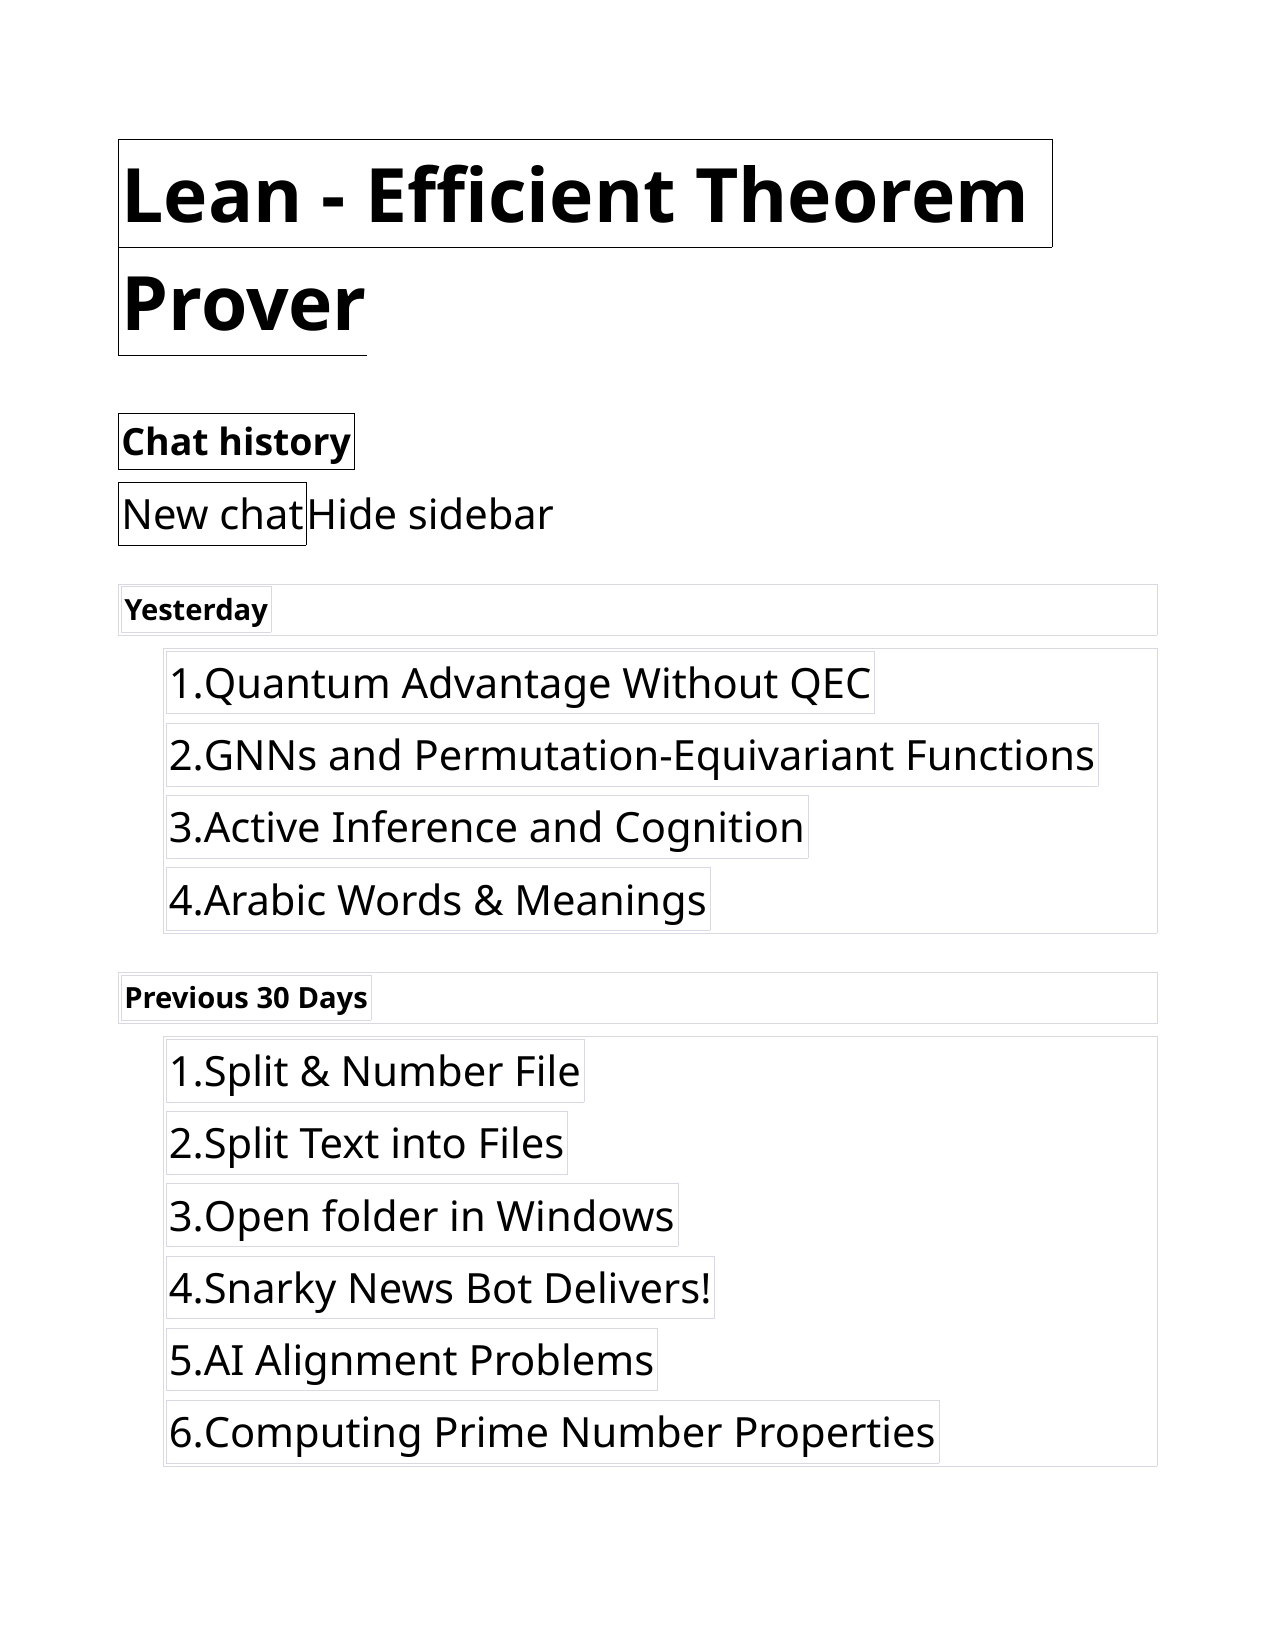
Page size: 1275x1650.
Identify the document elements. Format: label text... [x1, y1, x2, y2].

list Computing Prime Number Properties [164, 1397, 1157, 1466]
subtitle Lean - Efficient Theorem Prover Chat history [118, 139, 1157, 469]
list GNNs and Permutation-Equivariant Functions [164, 720, 1157, 786]
list Snarky News Bot Delivers! [164, 1252, 1157, 1318]
list Active Inference and Cognition [164, 792, 1157, 858]
list Arabic Words & Meanings [164, 864, 1157, 933]
text New chatHide sidebar [307, 482, 1157, 545]
list Quantum Advantage Without QEC [164, 649, 1157, 713]
subtitle Yesterday [119, 585, 1157, 635]
subtitle Previous 30 Days [119, 973, 1157, 1023]
list Split Text into Files [164, 1108, 1157, 1174]
text New chatHide sidebar [119, 483, 306, 545]
list Split & Number File [164, 1037, 1157, 1102]
list Open folder in Windows [164, 1180, 1157, 1246]
list AI Alignment Problems [164, 1325, 1157, 1391]
